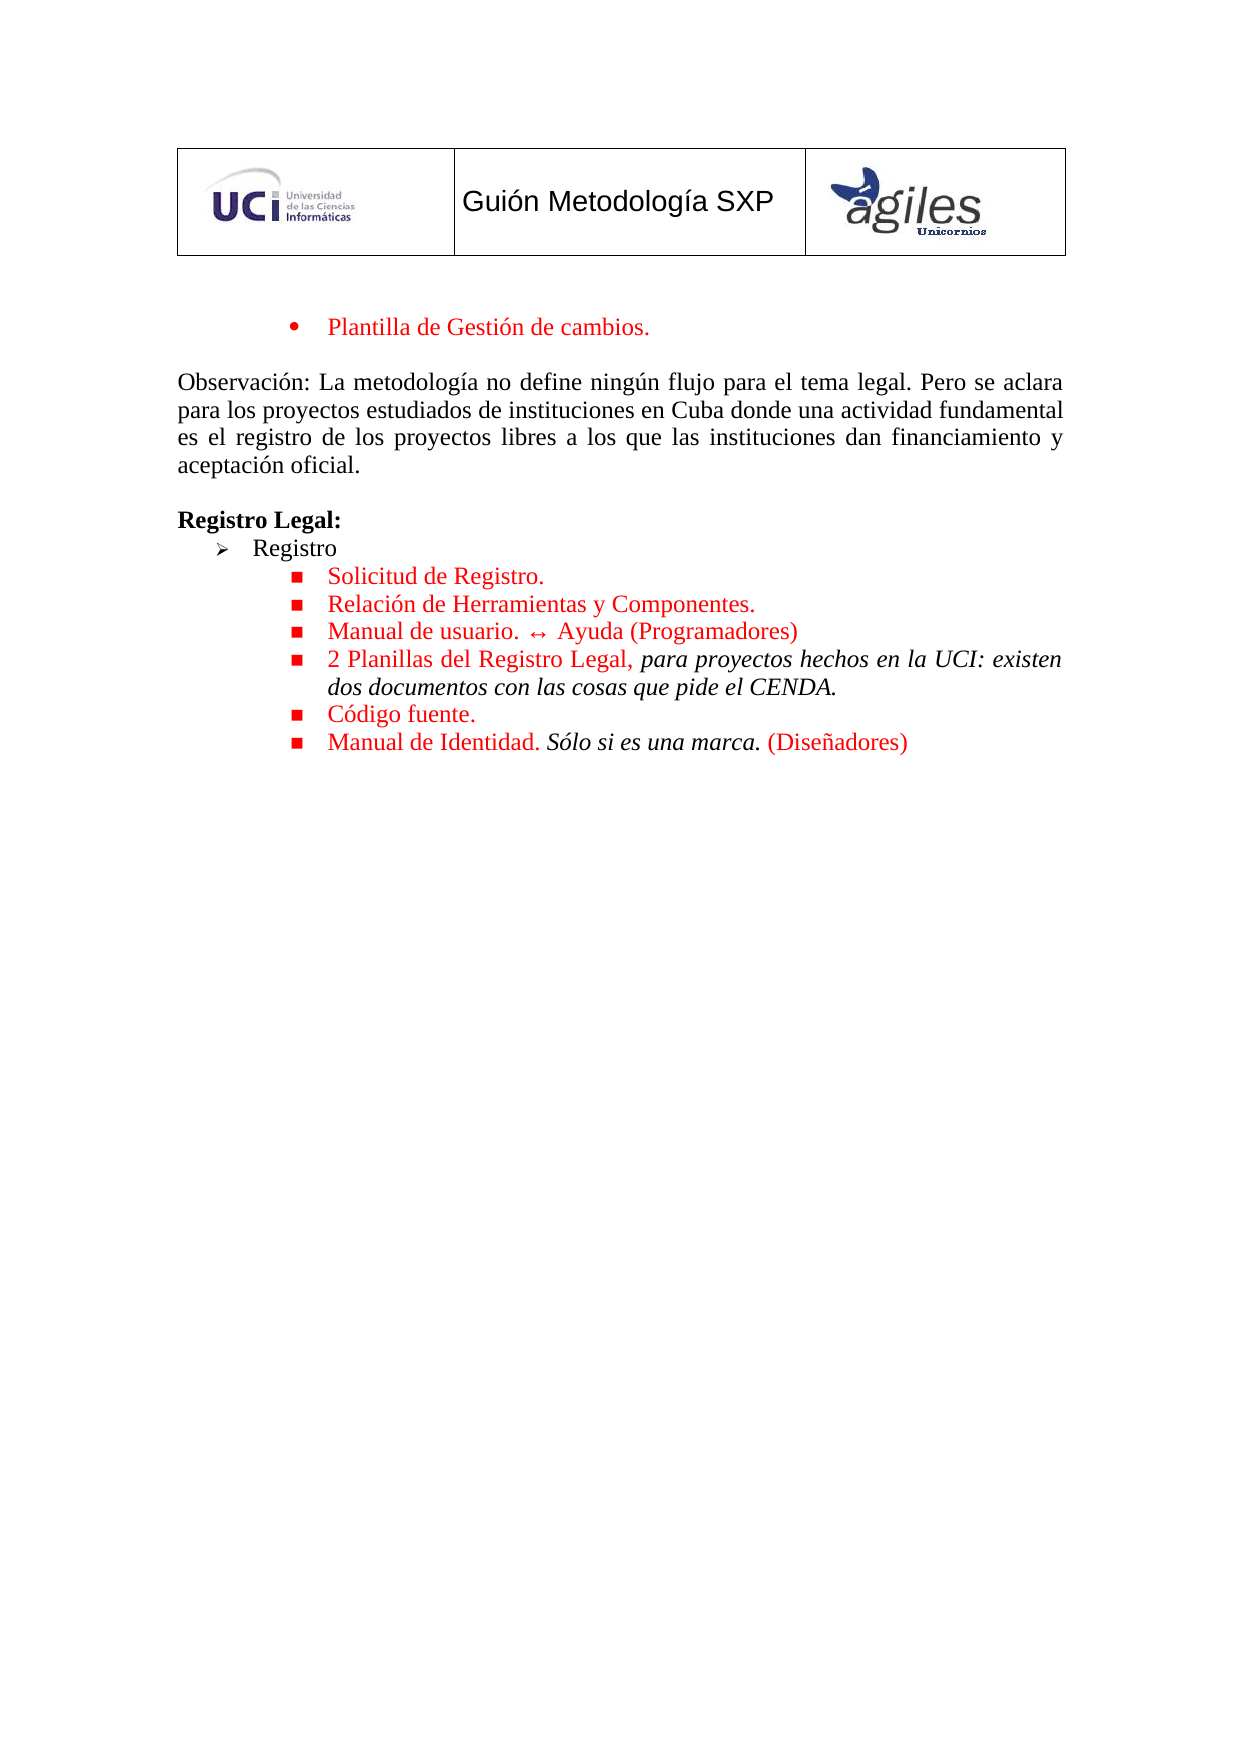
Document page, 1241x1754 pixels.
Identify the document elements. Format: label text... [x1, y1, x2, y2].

picture [827, 162, 995, 241]
list Relación de Herramientas y Componentes. [290, 590, 1065, 617]
text Registro Legal: [177, 507, 1065, 534]
list Registro [215, 534, 1065, 562]
text Observación: La metodología no define ningún flujo para el tema legal. Pero se aclara para los proyectos estudiados de instituciones en Cuba donde una actividad fundamental es el registro de los proyectos libres a los que las instituciones dan financiamiento y aceptación oficial. [177, 368, 1065, 479]
list Manual de usuario. ↔ Ayuda (Programadores) [290, 617, 1065, 645]
list Solicitud de Registro. [290, 562, 1065, 590]
picture [199, 162, 360, 231]
list Plantilla de Gestión de cambios. [290, 313, 1065, 340]
list Código fuente. [290, 701, 1065, 728]
list Manual de Identidad. Sólo si es una marca. (Diseñadores) [290, 728, 1065, 756]
list 2 Planillas del Registro Legal, para proyectos hechos en la UCI: existen dos documentos con las cosas que pide el CENDA. [290, 645, 1065, 701]
